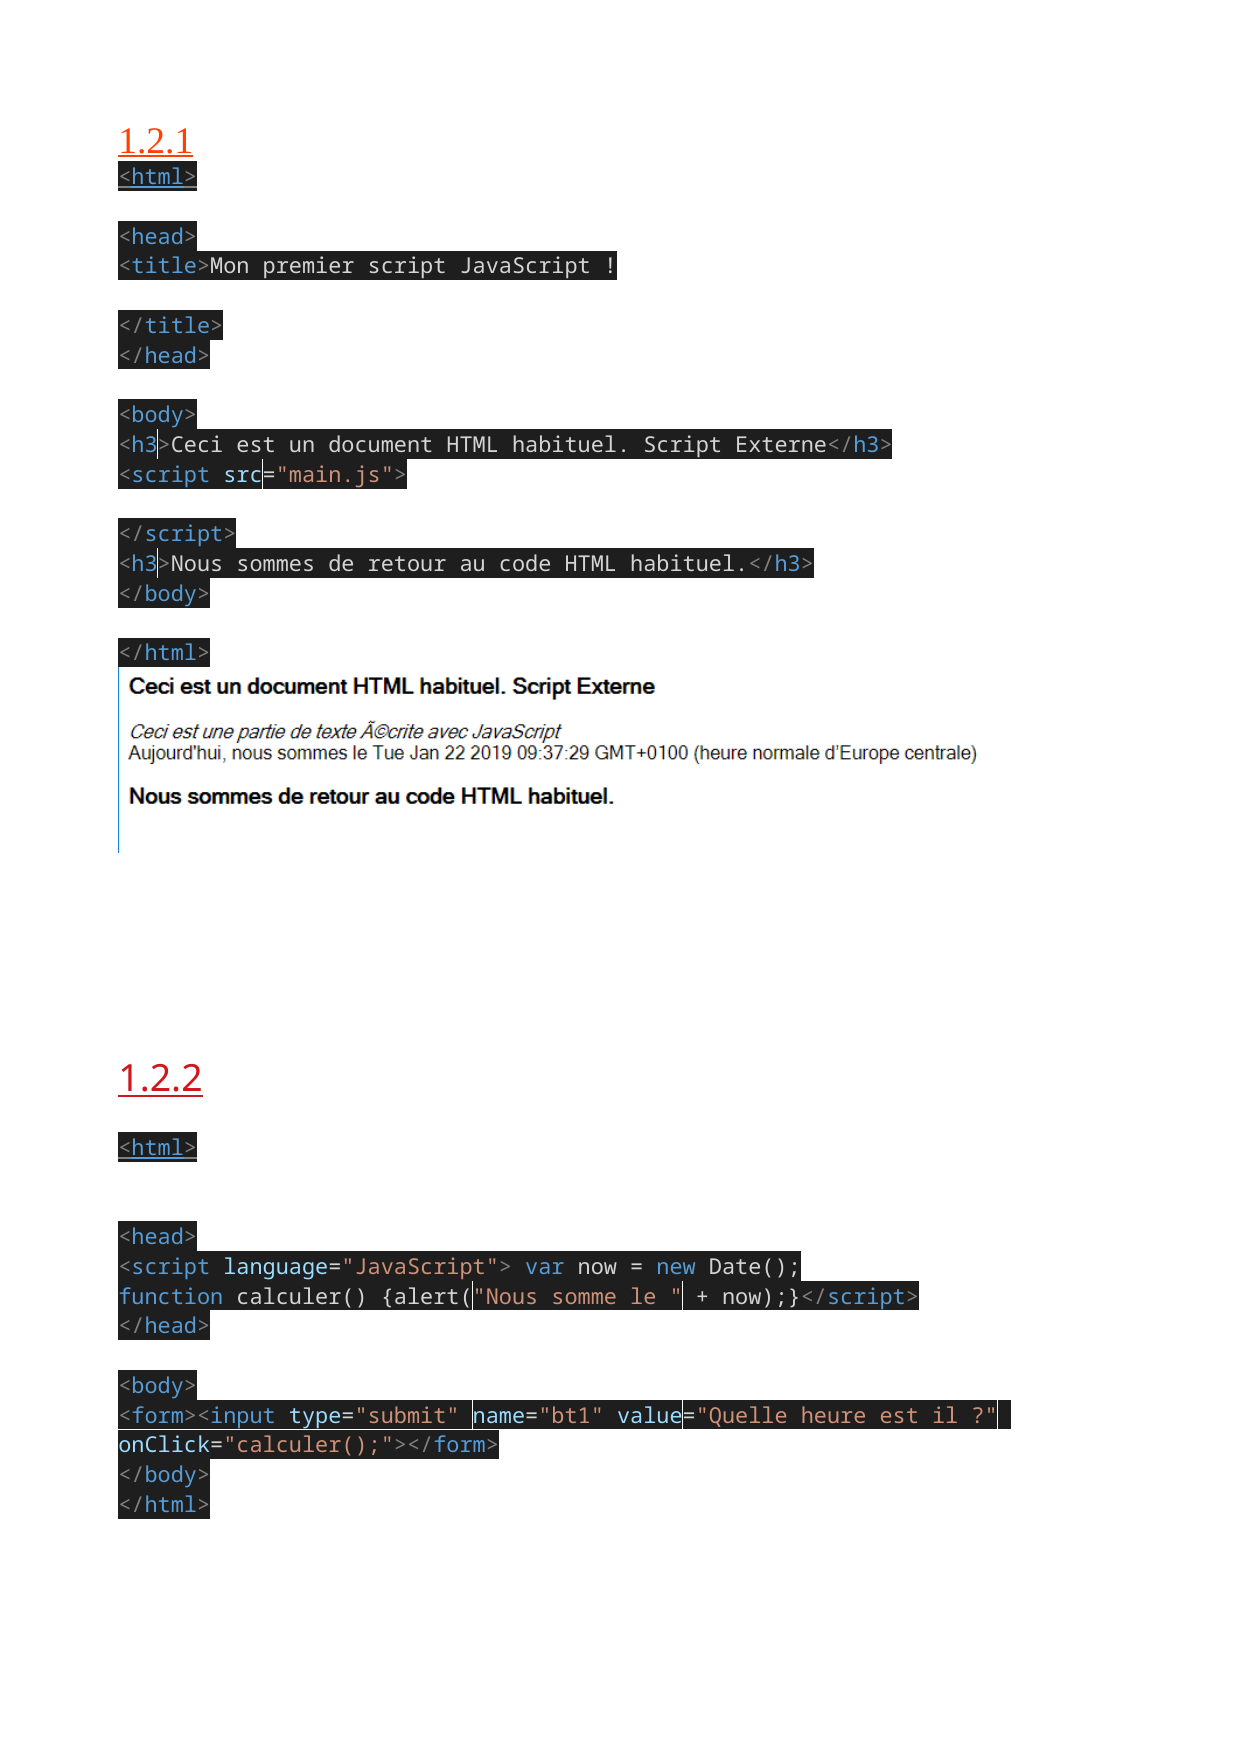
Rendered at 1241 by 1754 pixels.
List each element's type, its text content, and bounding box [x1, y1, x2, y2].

text <html> [118, 1132, 1122, 1162]
text </head> [118, 340, 1122, 369]
text <title>Mon premier script JavaScript ! [118, 251, 1122, 280]
text <html> [118, 161, 1122, 191]
text </body> [118, 1459, 1122, 1489]
text <script language="JavaScript"> var now = new Date(); [118, 1251, 1122, 1281]
text <form><input type="submit" name="bt1" value="Quelle heure est il ?" onClick="calculer();"></form> [118, 1400, 1122, 1459]
text <h3>Ceci est un document HTML habituel. Script Externe</h3> [118, 429, 1122, 459]
text </title> [118, 310, 1122, 340]
text </body> [118, 578, 1122, 608]
text </html> [118, 637, 1122, 667]
text function calculer() {alert("Nous somme le " + now);}</script> [118, 1281, 1122, 1310]
text </html> [118, 1489, 1122, 1519]
text </script> [118, 518, 1122, 548]
text </head> [118, 1310, 1122, 1340]
text <head> [118, 221, 1122, 251]
text 1.2.2 [118, 1052, 1122, 1103]
text <script src="main.js"> [118, 459, 1122, 489]
text <h3>Nous sommes de retour au code HTML habituel.</h3> [118, 548, 1122, 578]
text 1.2.1 [118, 118, 1122, 161]
picture [118, 667, 1123, 853]
text <body> [118, 399, 1122, 429]
text <body> [118, 1370, 1122, 1400]
text <head> [118, 1221, 1122, 1251]
